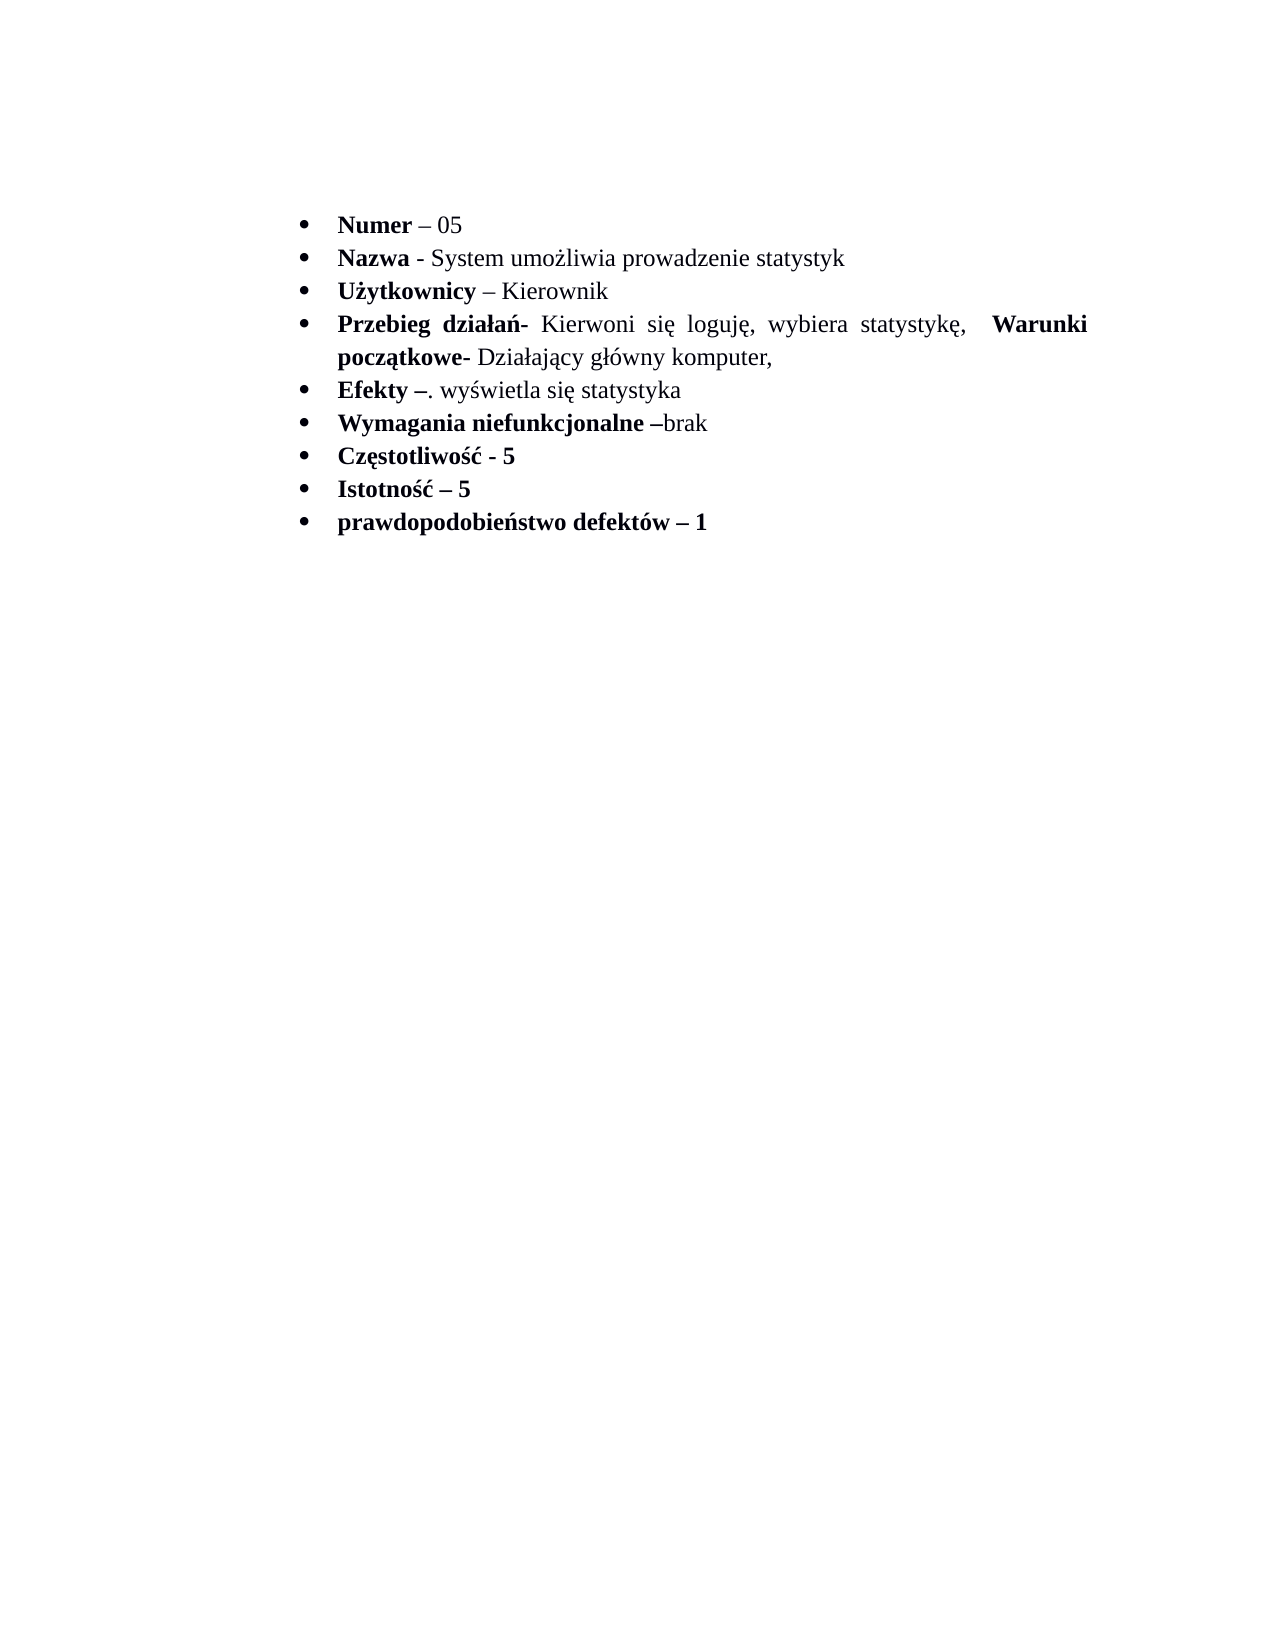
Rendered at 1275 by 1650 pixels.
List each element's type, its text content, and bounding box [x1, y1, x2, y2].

list Istotność – 5 [300, 474, 1087, 503]
list Efekty –. wyświetla się statystyka [300, 375, 1087, 404]
list Wymagania niefunkcjonalne –brak [300, 408, 1087, 437]
list Nazwa - System umożliwia prowadzenie statystyk [300, 243, 1087, 272]
list Numer – 05 [300, 210, 1087, 239]
list Przebieg działań- Kierwoni się loguję, wybiera statystykę, Warunki początkowe- Działający główny komputer, [300, 309, 1087, 371]
list Użytkownicy – Kierownik [300, 276, 1087, 305]
list prawdopodobieństwo defektów – 1 [300, 507, 1087, 536]
list Częstotliwość - 5 [300, 441, 1087, 470]
